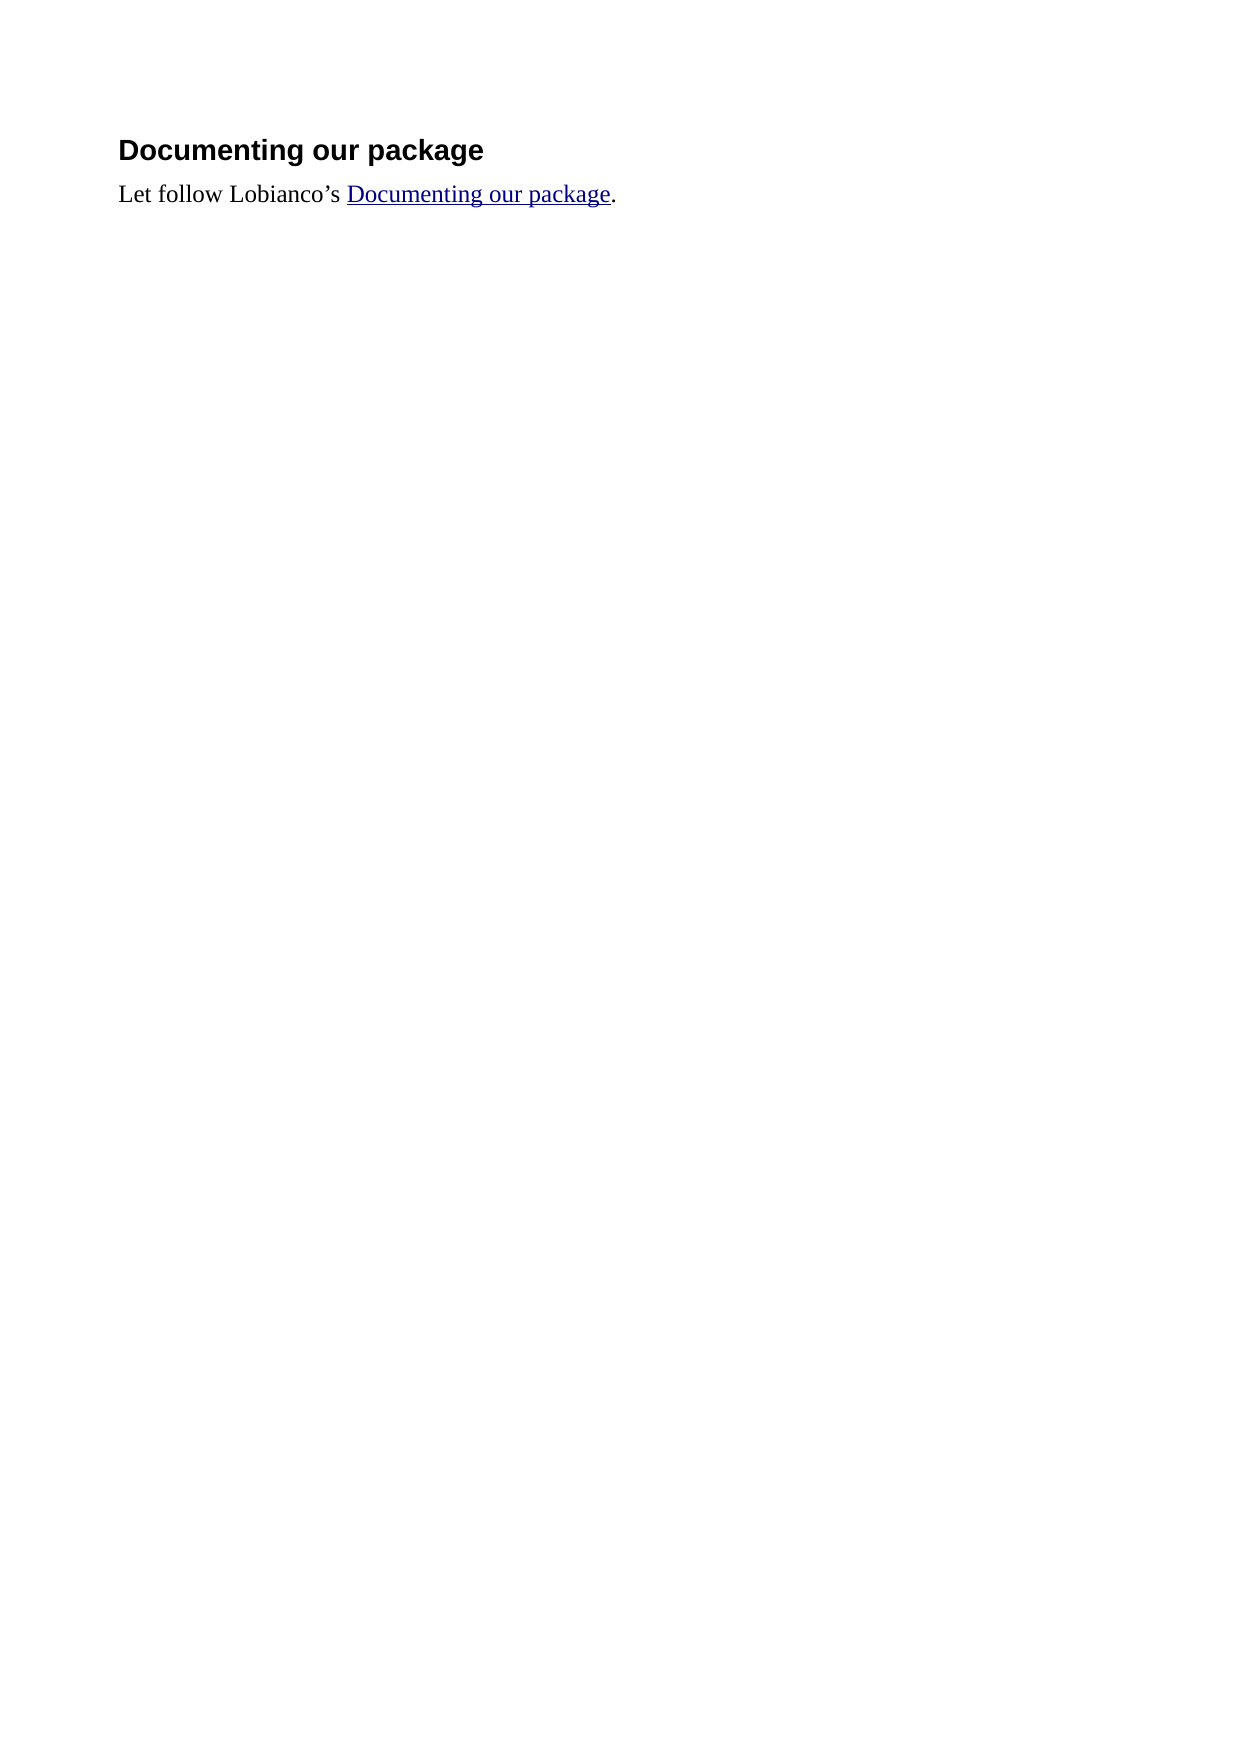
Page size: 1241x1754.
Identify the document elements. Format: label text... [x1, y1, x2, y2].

subtitle Documenting our package [118, 133, 1122, 166]
text Let follow Lobianco’s Documenting our package. [118, 179, 1122, 207]
